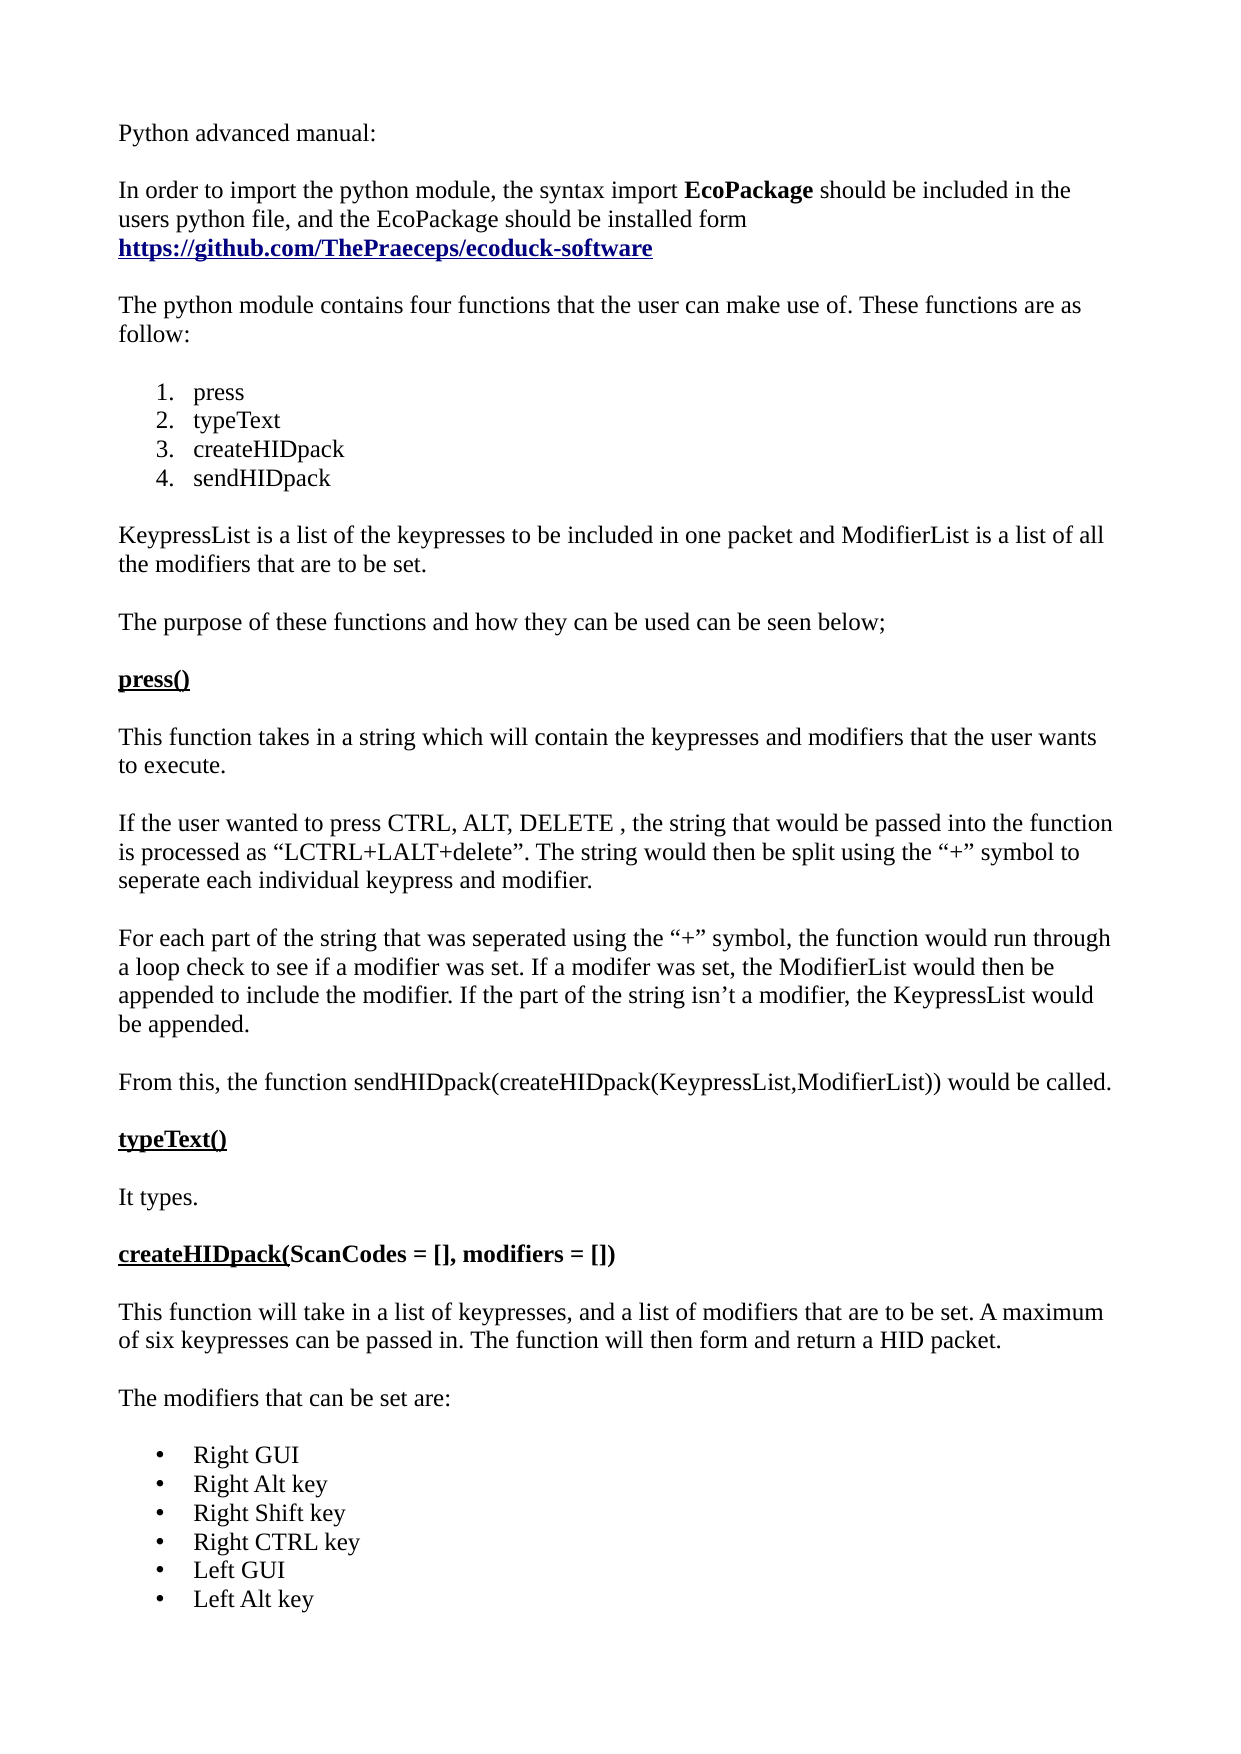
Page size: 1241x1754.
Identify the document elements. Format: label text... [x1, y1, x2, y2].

text This function will take in a list of keypresses, and a list of modifiers that are to be set. A maximum of six keypresses can be passed in. The function will then form and return a HID packet. [118, 1297, 1122, 1354]
text It types. [118, 1182, 1122, 1211]
list Left Alt key [156, 1584, 1122, 1613]
list Right CTRL key [156, 1527, 1122, 1556]
list Right Shift key [156, 1498, 1122, 1527]
text press() [118, 664, 1122, 693]
text From this, the function sendHIDpack(createHIDpack(KeypressList,ModifierList)) would be called. [118, 1067, 1122, 1096]
list Right GUI [156, 1441, 1122, 1469]
text KeypressList is a list of the keypresses to be included in one packet and ModifierList is a list of all the modifiers that are to be set. [118, 521, 1122, 578]
text The modifiers that can be set are: [118, 1383, 1122, 1412]
list sendHIDpack [156, 463, 1122, 492]
text For each part of the string that was seperated using the “+” symbol, the function would run through a loop check to see if a modifier was set. If a modifer was set, the ModifierList would then be appended to include the modifier. If the part of the string isn’t a modifier, the KeypressList would be appended. [118, 923, 1122, 1038]
text In order to import the python module, the syntax import EcoPackage should be included in the users python file, and the EcoPackage should be installed form https://github.com/ThePraeceps/ecoduck-software [118, 176, 1122, 262]
list Right Alt key [156, 1469, 1122, 1498]
text The python module contains four functions that the user can make use of. These functions are as follow: [118, 291, 1122, 348]
list Left GUI [156, 1556, 1122, 1584]
list press [156, 377, 1122, 406]
text createHIDpack(ScanCodes = [], modifiers = []) [118, 1239, 1122, 1268]
text This function takes in a string which will contain the keypresses and modifiers that the user wants to execute. [118, 722, 1122, 779]
list createHIDpack [156, 434, 1122, 463]
text The purpose of these functions and how they can be used can be seen below; [118, 607, 1122, 636]
list typeText [156, 406, 1122, 434]
text typeText() [118, 1124, 1122, 1153]
text If the user wanted to press CTRL, ALT, DELETE , the string that would be passed into the function is processed as “LCTRL+LALT+delete”. The string would then be split using the “+” symbol to seperate each individual keypress and modifier. [118, 808, 1122, 894]
text Python advanced manual: [118, 118, 1122, 147]
